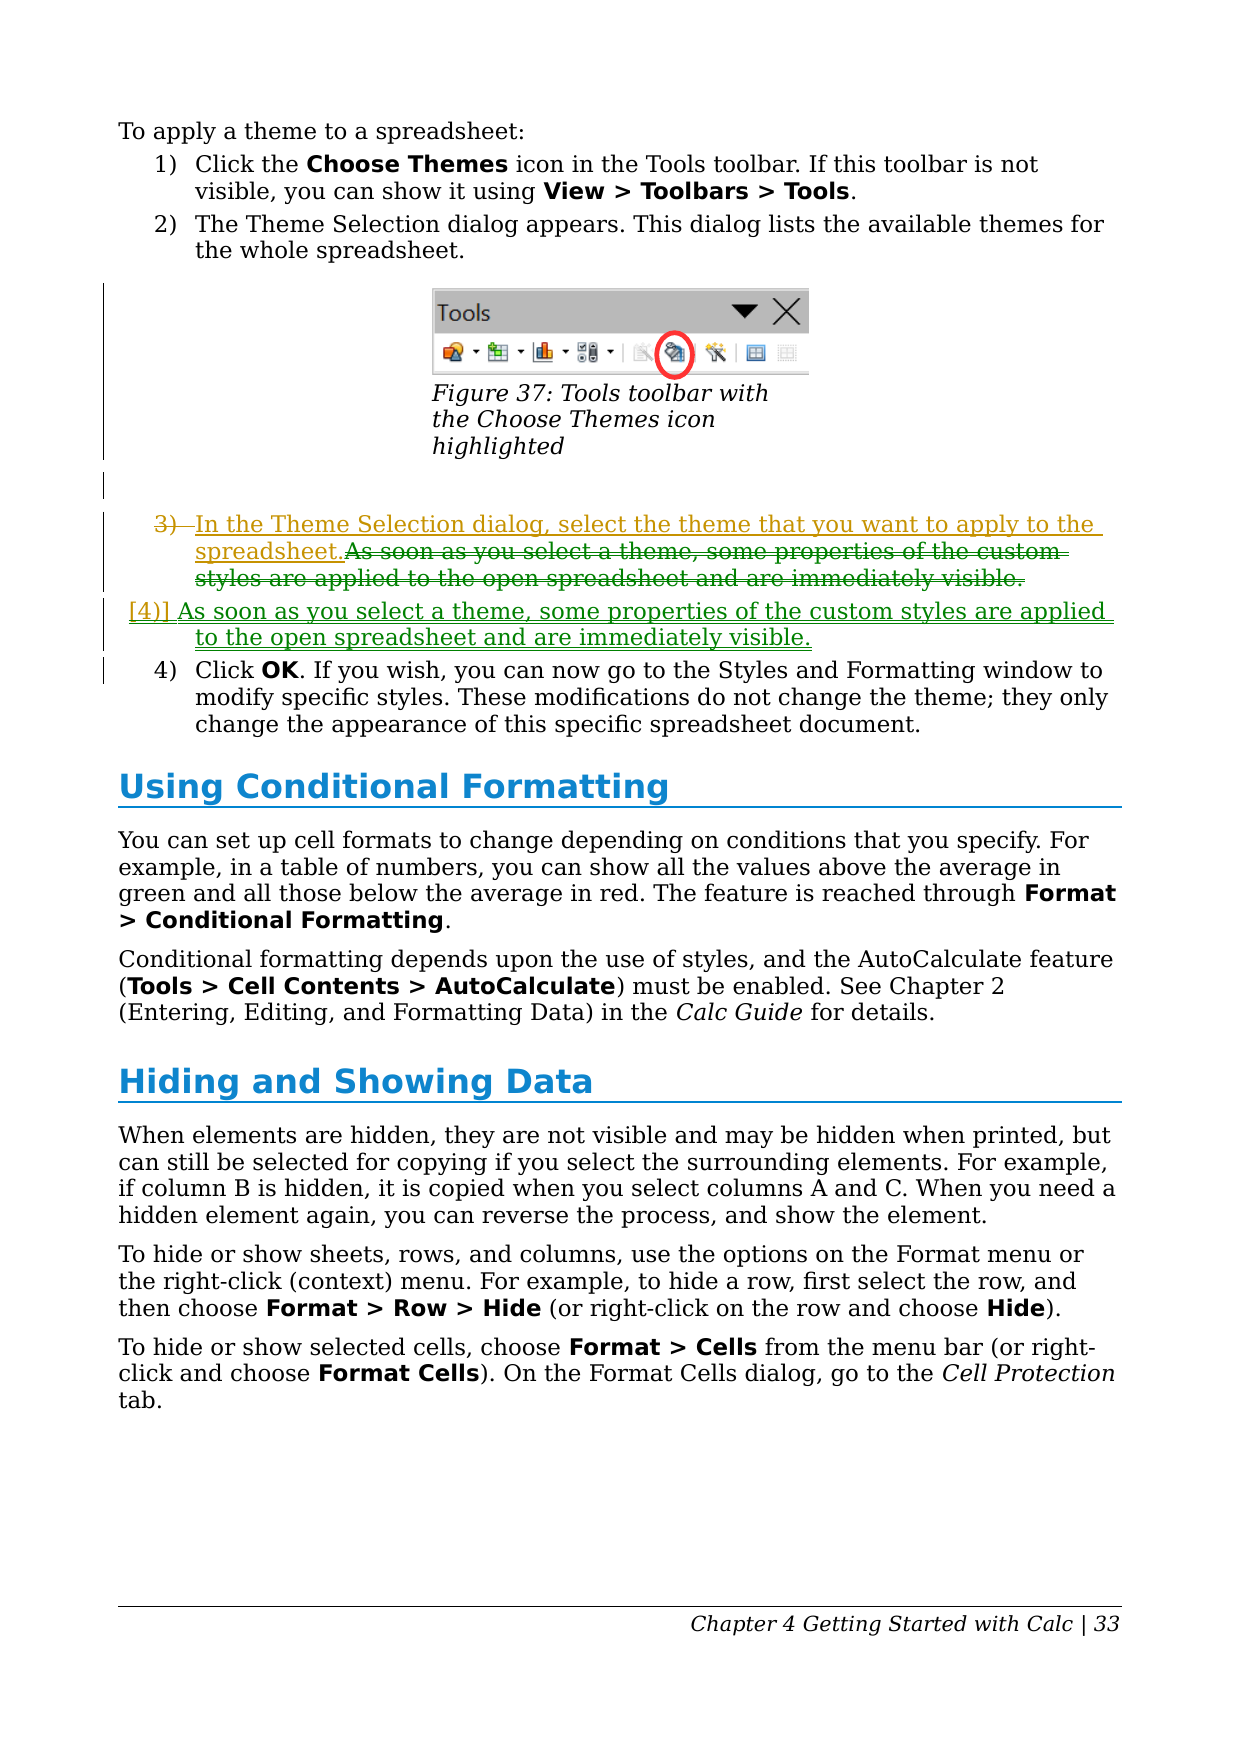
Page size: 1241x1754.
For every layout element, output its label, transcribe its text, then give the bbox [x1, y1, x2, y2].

text When elements are hidden, they are not visible and may be hidden when printed, but can still be selected for copying if you select the surrounding elements. For example, if column B is hidden, it is copied when you select columns A and C. When you need a hidden element again, you can reverse the process, and show the element. [118, 1122, 1122, 1229]
text Conditional formatting depends upon the use of styles, and the AutoCalculate feature (Tools > Cell Contents > AutoCalculate) must be enabled. See Chapter 2 (Entering, Editing, and Formatting Data) in the Calc Guide for details. [118, 946, 1122, 1026]
text You can set up cell formats to change depending on conditions that you specify. For example, in a table of numbers, you can show all the values above the average in green and all those below the average in red. The feature is reached through Format > Conditional Formatting. [118, 827, 1122, 934]
list To apply a theme to a spreadsheet: [118, 118, 1122, 145]
picture [660, 336, 689, 374]
list Click the Choose Themes icon in the Tools toolbar. If this toolbar is not visible, you can show it using View > Toolbars > Tools. [177, 151, 1122, 204]
text To hide or show selected cells, choose Format > Cells from the menu bar (or right-click and choose Format Cells). On the Format Cells dialog, go to the Cell Protection tab. [118, 1334, 1122, 1414]
list Click OK. If you wish, you can now go to the Styles and Formatting window to modify specific styles. These modifications do not change the theme; they only change the appearance of this specific spreadsheet document. [177, 657, 1122, 737]
list The Theme Selection dialog appears. This dialog lists the available themes for the whole spreadsheet. [177, 211, 1122, 264]
text Figure 37: Tools toolbar with the Choose Themes icon highlighted [432, 375, 808, 460]
text To hide or show sheets, rows, and columns, use the options on the Format menu or the right-click (context) menu. For example, to hide a row, first select the row, and then choose Format > Row > Hide (or right-click on the row and choose Hide). [118, 1241, 1122, 1321]
subtitle Hiding and Showing Data [118, 1062, 1122, 1101]
list In the Theme Selection dialog, select the theme that you want to apply to the spreadsheet.As soon as you select a theme, some properties of the custom styles are applied to the open spreadsheet and are immediately visible. [177, 512, 1122, 592]
subtitle Using Conditional Formatting [118, 767, 1122, 806]
picture [431, 282, 809, 375]
